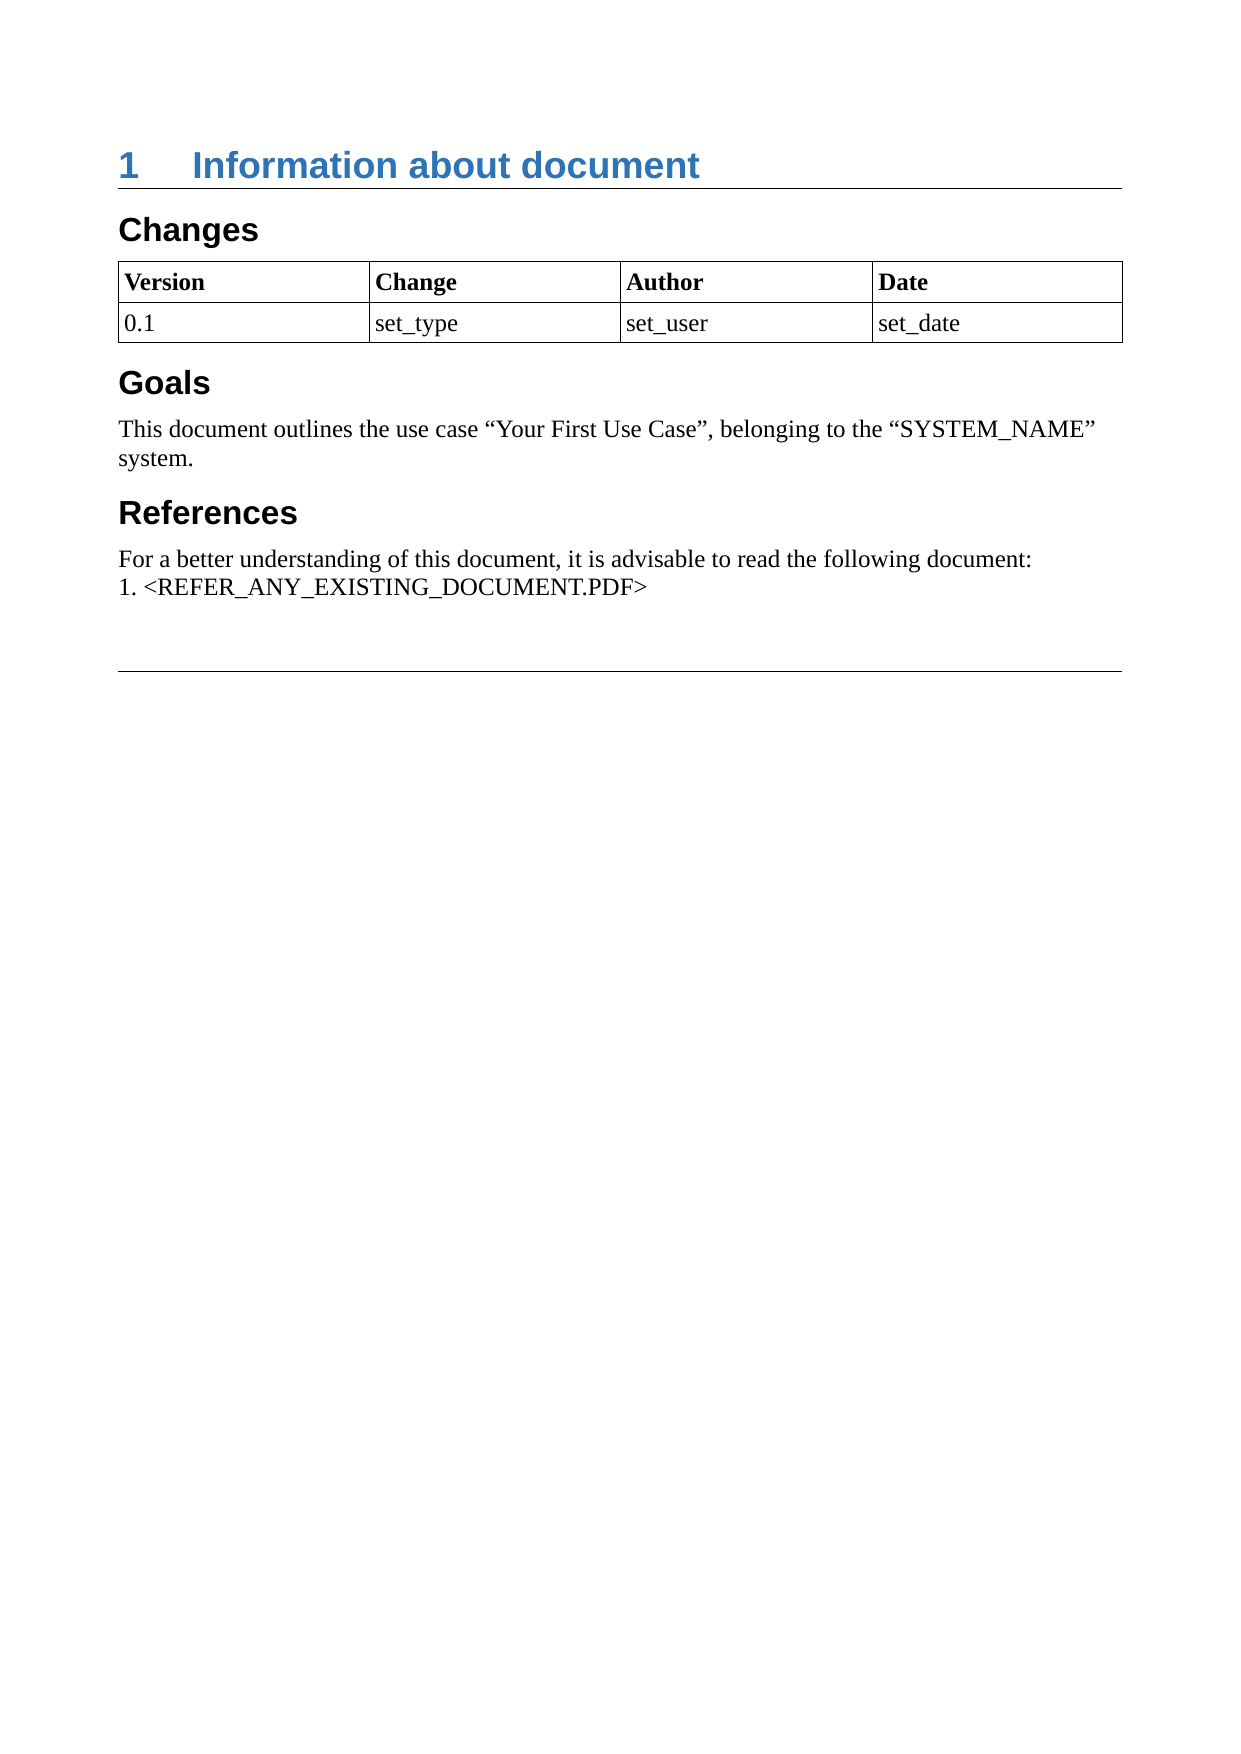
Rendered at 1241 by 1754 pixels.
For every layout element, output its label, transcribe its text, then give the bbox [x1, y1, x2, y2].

table_header Version [119, 262, 369, 301]
table_header Author [621, 262, 872, 301]
subtitle Changes [118, 210, 1122, 248]
text For a better understanding of this document, it is advisable to read the following document: [118, 544, 1122, 572]
table_cell set_date [873, 303, 1122, 342]
table_header Change [370, 262, 620, 301]
text This document outlines the use case “Your First Use Case”, belonging to the “SYSTEM_NAME” system. [118, 414, 1122, 472]
table_header Date [873, 262, 1122, 301]
table_cell set_type [370, 303, 620, 342]
subtitle References [118, 493, 1122, 531]
text 1. <REFER_ANY_EXISTING_DOCUMENT.PDF> [118, 572, 1122, 601]
table_cell 0.1 [119, 303, 369, 342]
subtitle Information about document [118, 143, 1122, 188]
table_cell set_user [621, 303, 872, 342]
subtitle Goals [118, 363, 1122, 402]
